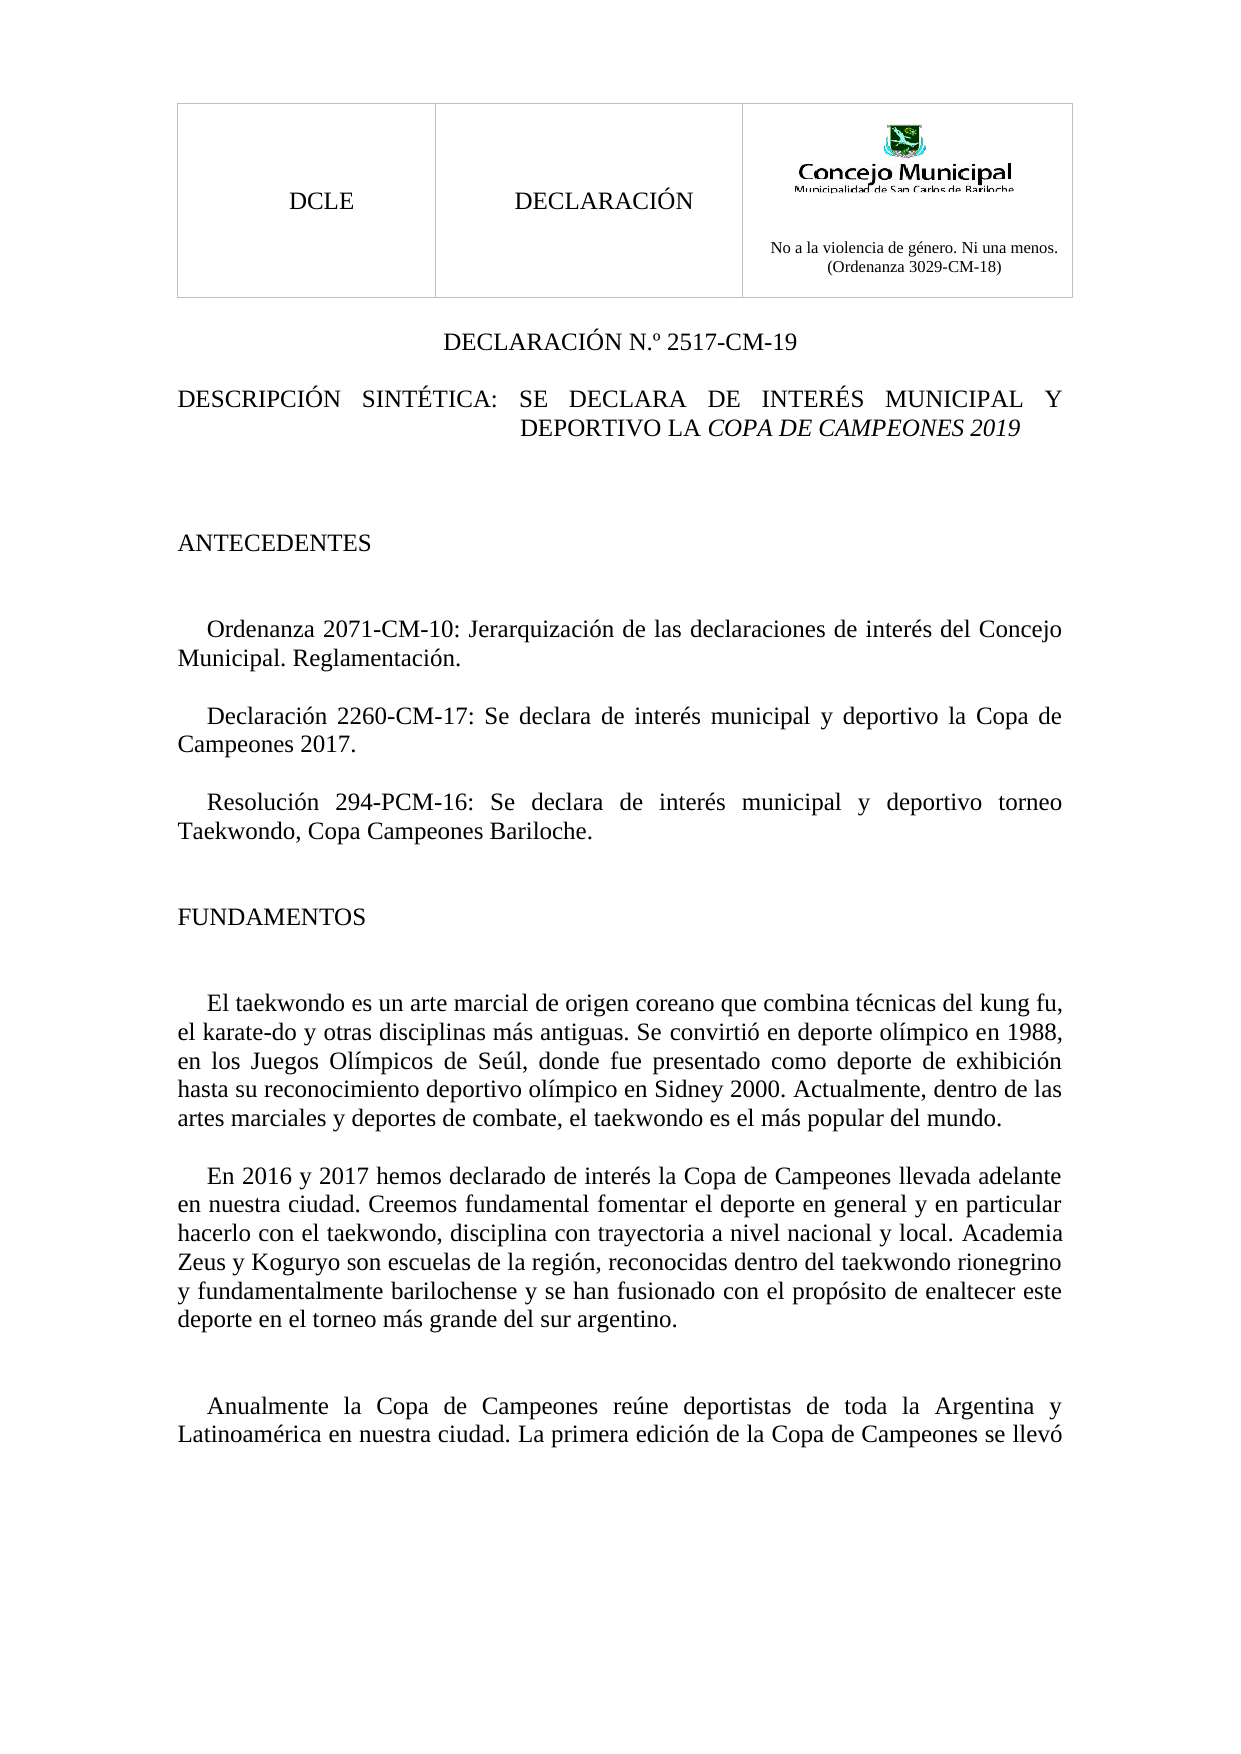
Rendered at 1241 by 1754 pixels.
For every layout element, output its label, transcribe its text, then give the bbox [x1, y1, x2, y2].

text FUNDAMENTOS [177, 902, 1063, 931]
text DESCRIPCIÓN SINTÉTICA: SE DECLARA DE INTERÉS MUNICIPAL Y DEPORTIVO LA COPA DE CAMPEONES 2019 [177, 384, 1063, 442]
text En 2016 y 2017 hemos declarado de interés la Copa de Campeones llevada adelante en nuestra ciudad. Creemos fundamental fomentar el deporte en general y en particular hacerlo con el taekwondo, disciplina con trayectoria a nivel nacional y local. Academia Zeus y Koguryo son escuelas de la región, reconocidas dentro del taekwondo rionegrino y fundamentalmente barilochense y se han fusionado con el propósito de enaltecer este deporte en el torneo más grande del sur argentino. [177, 1161, 1063, 1333]
text Declaración 2260-CM-17: Se declara de interés municipal y deportivo la Copa de Campeones 2017. [177, 701, 1063, 758]
text DECLARACIÓN N.º 2517-CM-19 [177, 327, 1063, 356]
text El taekwondo es un arte marcial de origen coreano que combina técnicas del kung fu, el karate-do y otras disciplinas más antiguas. Se convirtió en deporte olímpico en 1988, en los Juegos Olímpicos de Seúl, donde fue presentado como deporte de exhibición hasta su reconocimiento deportivo olímpico en Sidney 2000. Actualmente, dentro de las artes marciales y deportes de combate, el taekwondo es el más popular del mundo. [177, 988, 1063, 1132]
text Resolución 294-PCM-16: Se declara de interés municipal y deportivo torneo Taekwondo, Copa Campeones Bariloche. [177, 787, 1063, 844]
text Anualmente la Copa de Campeones reúne deportistas de toda la Argentina y Latinoamérica en nuestra ciudad. La primera edición de la Copa de Campeones se llevó [177, 1391, 1063, 1448]
text ANTECEDENTES [177, 528, 1063, 557]
text Ordenanza 2071-CM-10: Jerarquización de las declaraciones de interés del Concejo Municipal. Reglamentación. [177, 614, 1063, 672]
